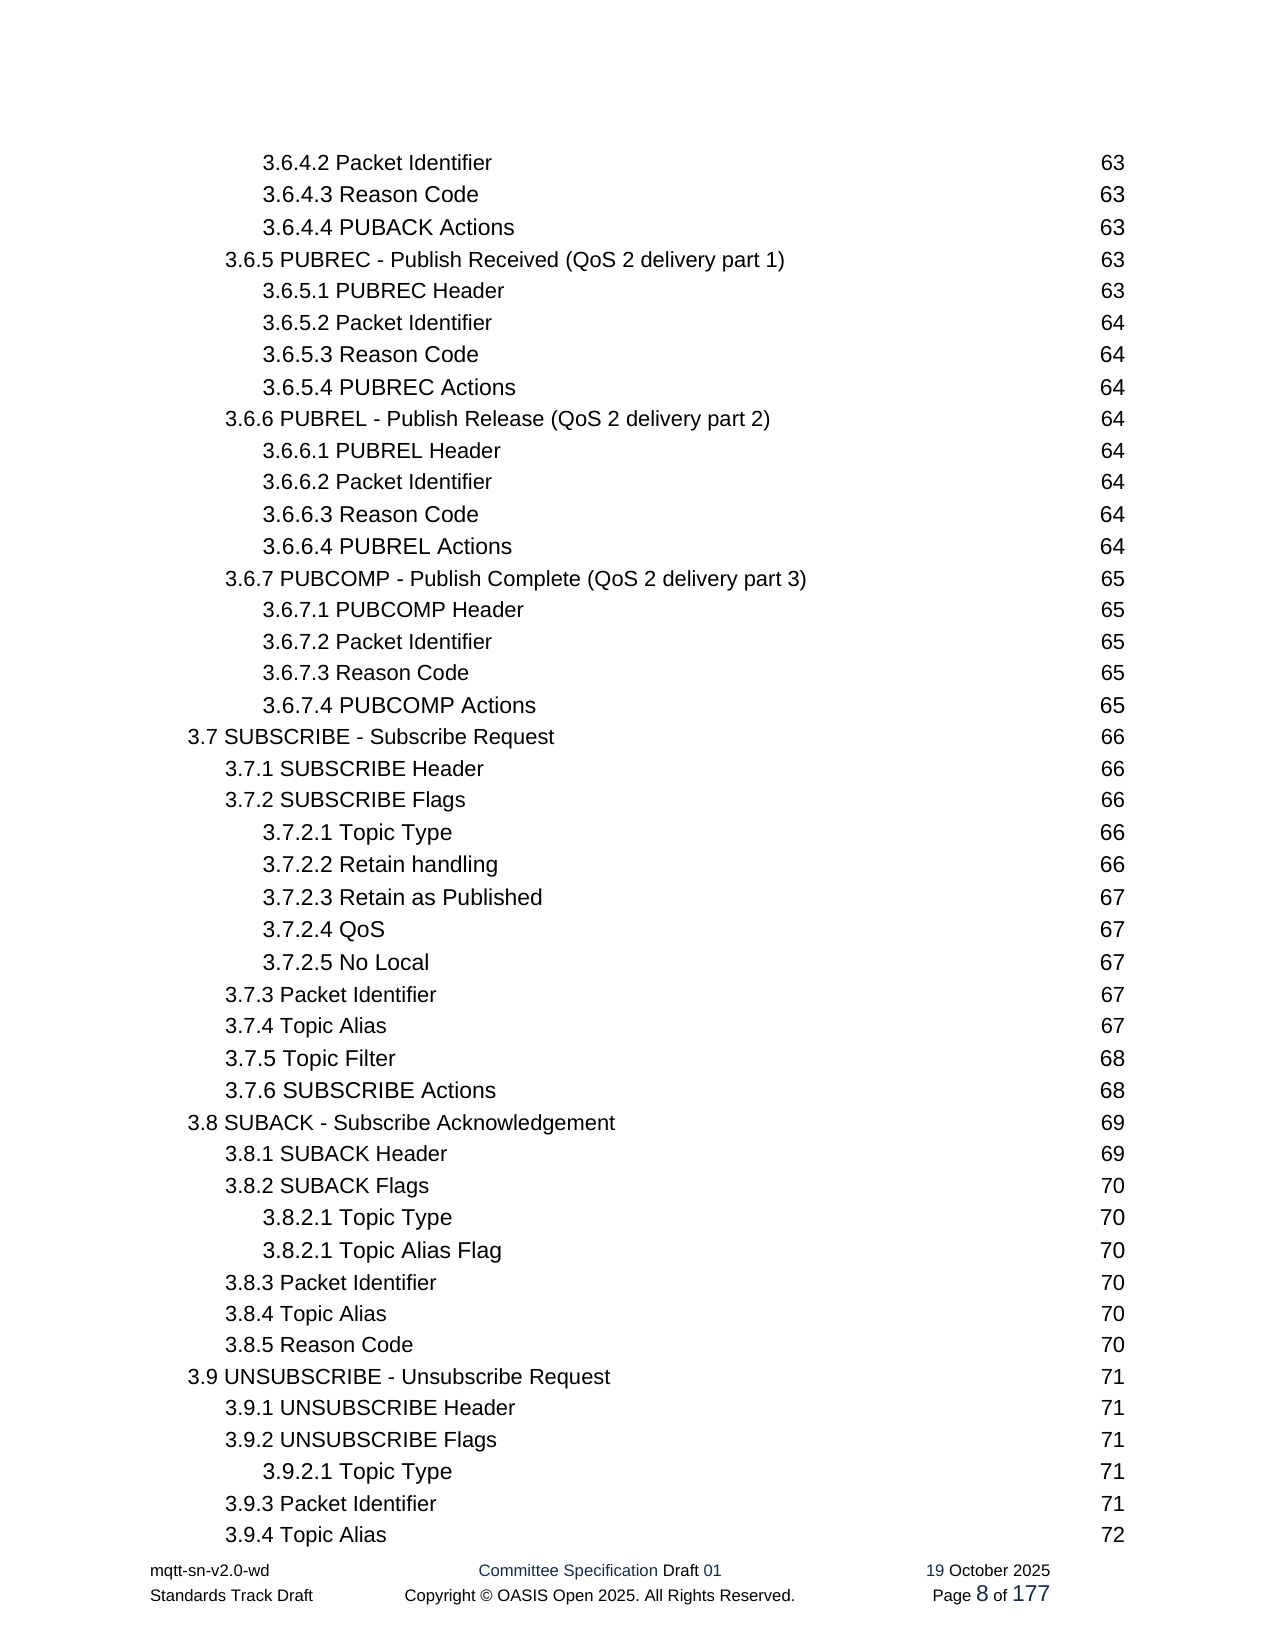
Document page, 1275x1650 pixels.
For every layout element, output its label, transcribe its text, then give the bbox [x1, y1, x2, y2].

text 3.6.7.2 Packet Identifier 65 [262, 629, 1125, 654]
text 3.9.2.1 Topic Type 71 [262, 1458, 1125, 1484]
text 3.7.1 SUBSCRIBE Header 66 [225, 756, 1125, 781]
text 3.8.2 SUBACK Flags 70 [225, 1173, 1125, 1198]
text 3.8.3 Packet Identifier 70 [225, 1269, 1125, 1294]
text 3.6.5.3 Reason Code 64 [262, 341, 1125, 367]
text 3.9.3 Packet Identifier 71 [225, 1491, 1125, 1516]
text 3.8 SUBACK - Subscribe Acknowledgement 69 [187, 1110, 1125, 1135]
text 3.6.7.3 Reason Code 65 [262, 660, 1125, 685]
text 3.8.5 Reason Code 70 [225, 1332, 1125, 1357]
text 3.6.6.3 Reason Code 64 [262, 501, 1125, 527]
text 3.7.4 Topic Alias 67 [225, 1013, 1125, 1038]
text 3.7.2.4 QoS 67 [262, 916, 1125, 943]
text 3.6.7.1 PUBCOMP Header 65 [262, 597, 1125, 622]
text 3.6.6.2 Packet Identifier 64 [262, 469, 1125, 494]
text 3.6.5.1 PUBREC Header 63 [262, 278, 1125, 303]
text 3.6.7.4 PUBCOMP Actions 65 [262, 692, 1125, 718]
text 3.8.1 SUBACK Header 69 [225, 1141, 1125, 1166]
text 3.7.2.5 No Local 67 [262, 949, 1125, 975]
text 3.6.5 PUBREC - Publish Received (QoS 2 delivery part 1) 63 [225, 247, 1125, 272]
text 3.6.4.3 Reason Code 63 [262, 181, 1125, 208]
text 3.6.5.4 PUBREC Actions 64 [262, 374, 1125, 400]
text 3.8.2.1 Topic Type 70 [262, 1204, 1125, 1231]
text 3.6.4.4 PUBACK Actions 63 [262, 214, 1125, 240]
text 3.6.7 PUBCOMP - Publish Complete (QoS 2 delivery part 3) 65 [225, 566, 1125, 591]
text 3.6.6 PUBREL - Publish Release (QoS 2 delivery part 2) 64 [225, 406, 1125, 431]
text 3.7.2.3 Retain as Published 67 [262, 884, 1125, 910]
text 3.7.2.2 Retain handling 66 [262, 851, 1125, 878]
text 3.6.6.1 PUBREL Header 64 [262, 438, 1125, 463]
text 3.7 SUBSCRIBE - Subscribe Request 66 [187, 724, 1125, 749]
text 3.7.6 SUBSCRIBE Actions 68 [225, 1077, 1125, 1103]
text 3.6.6.4 PUBREL Actions 64 [262, 533, 1125, 559]
text 3.7.5 Topic Filter 68 [225, 1044, 1125, 1071]
text 3.9.2 UNSUBSCRIBE Flags 71 [225, 1427, 1125, 1452]
text 3.9 UNSUBSCRIBE - Unsubscribe Request 71 [187, 1364, 1125, 1389]
text 3.9.1 UNSUBSCRIBE Header 71 [225, 1395, 1125, 1420]
text 3.9.4 Topic Alias 72 [225, 1522, 1125, 1547]
text 3.7.2.1 Topic Type 66 [262, 819, 1125, 845]
text 3.7.3 Packet Identifier 67 [225, 982, 1125, 1007]
text 3.8.4 Topic Alias 70 [225, 1301, 1125, 1326]
text 3.6.4.2 Packet Identifier 63 [262, 150, 1125, 175]
text 3.6.5.2 Packet Identifier 64 [262, 309, 1125, 335]
text 3.8.2.1 Topic Alias Flag 70 [262, 1237, 1125, 1263]
text 3.7.2 SUBSCRIBE Flags 66 [225, 787, 1125, 812]
